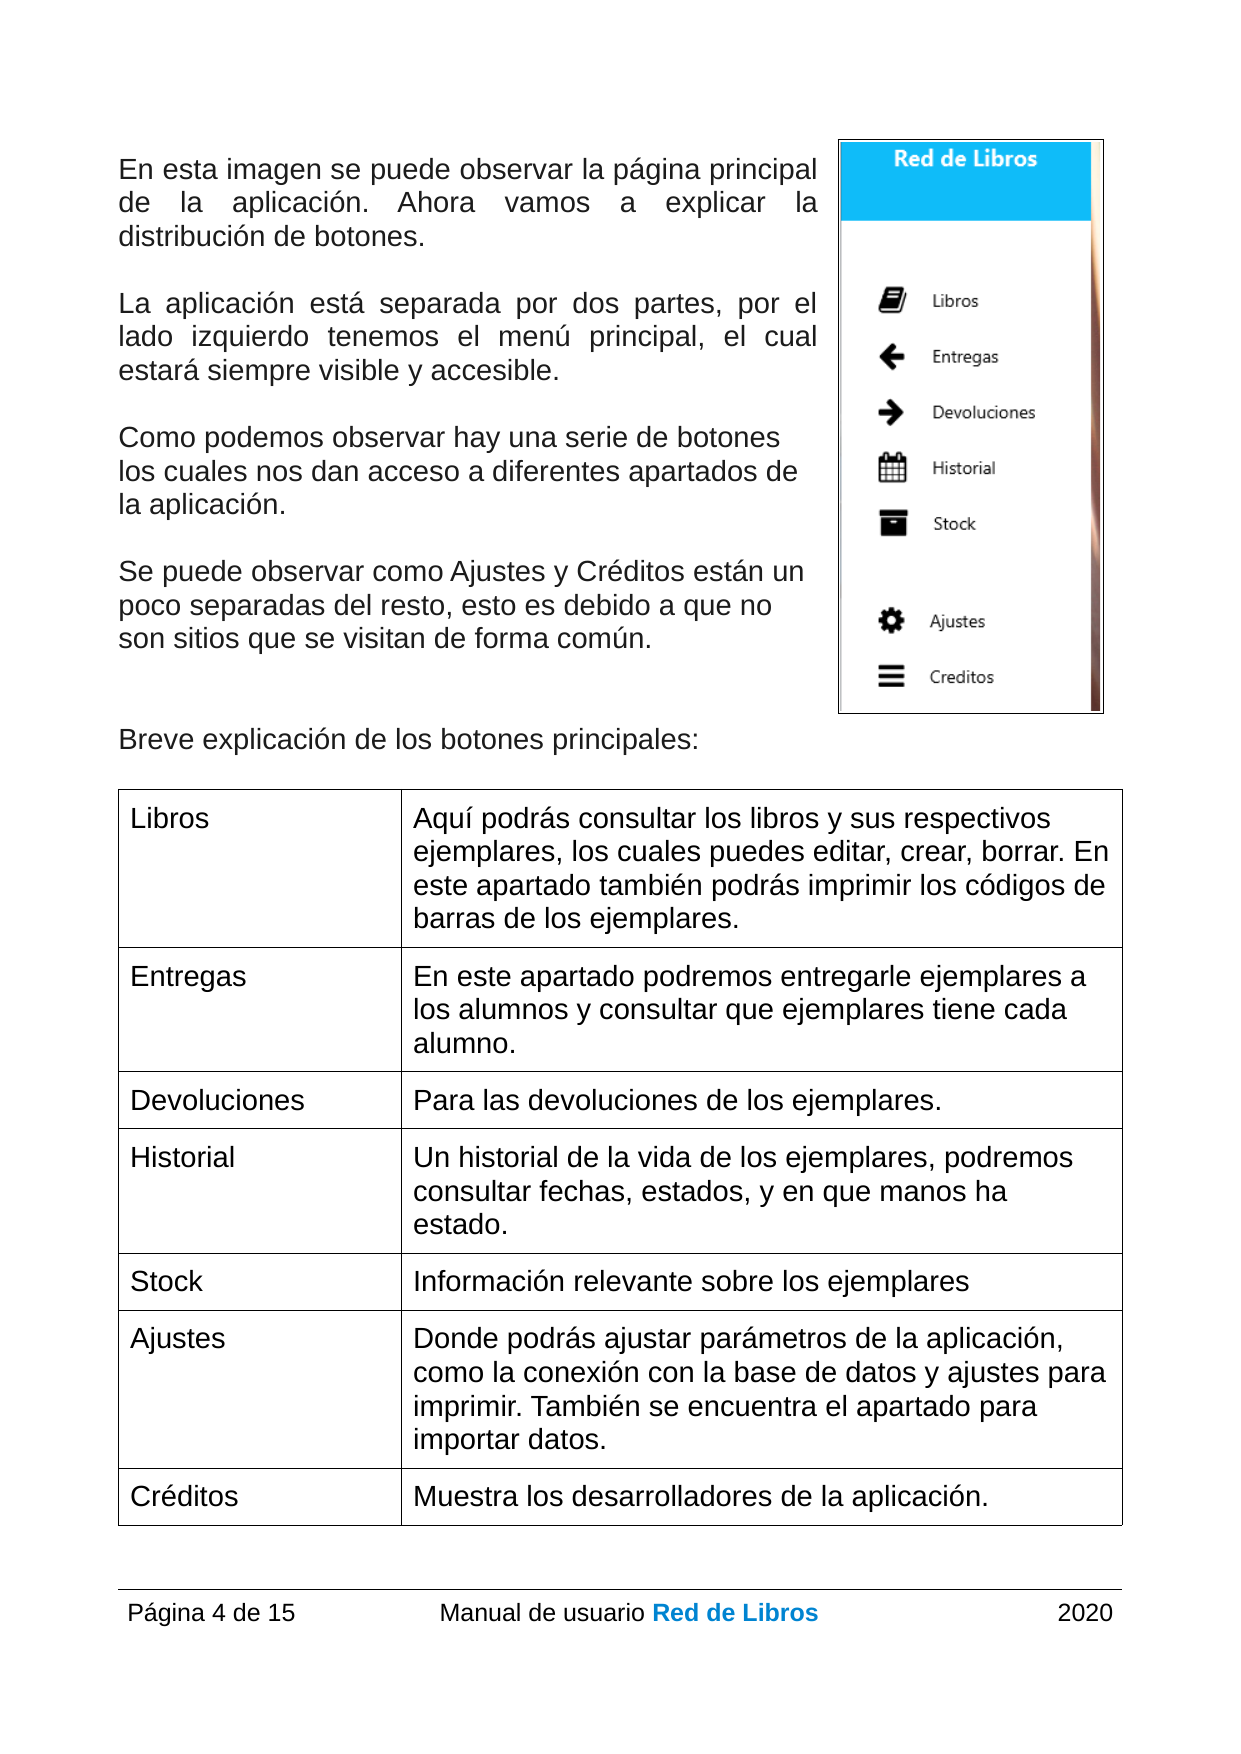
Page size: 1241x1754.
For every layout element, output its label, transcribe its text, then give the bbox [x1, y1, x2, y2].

table_cell Muestra los desarrolladores de la aplicación. [402, 1469, 1122, 1525]
text Se puede observar como Ajustes y Créditos están un poco separadas del resto, esto es debido a que no son sitios que se visitan de forma común. [118, 554, 838, 655]
table_cell Información relevante sobre los ejemplares [402, 1254, 1122, 1310]
table_cell Devoluciones [119, 1072, 401, 1128]
table_header Aquí podrás consultar los libros y sus respectivos ejemplares, los cuales puedes editar, crear, borrar. En este apartado también podrás imprimir los códigos de barras de los ejemplares. [402, 790, 1122, 947]
table_cell Donde podrás ajustar parámetros de la aplicación, como la conexión con la base de datos y ajustes para imprimir. También se encuentra el apartado para importar datos. [402, 1311, 1122, 1467]
text [839, 140, 1103, 713]
text Como podemos observar hay una serie de botones los cuales nos dan acceso a diferentes apartados de la aplicación. [118, 420, 838, 521]
text Breve explicación de los botones principales: [118, 722, 1122, 755]
table_header Libros [119, 790, 401, 947]
table_cell En este apartado podremos entregarle ejemplares a los alumnos y consultar que ejemplares tiene cada alumno. [402, 948, 1122, 1071]
table_cell Créditos [119, 1469, 401, 1525]
text La aplicación está separada por dos partes, por el lado izquierdo tenemos el menú principal, el cual estará siempre visible y accesible. [118, 286, 838, 386]
text [841, 420, 1100, 521]
text [841, 554, 1100, 655]
table_cell Ajustes [119, 1311, 401, 1467]
table_cell Entregas [119, 948, 401, 1071]
table_cell Para las devoluciones de los ejemplares. [402, 1072, 1122, 1128]
table_cell Stock [119, 1254, 401, 1310]
table_cell Historial [119, 1129, 401, 1252]
table_cell Un historial de la vida de los ejemplares, podremos consultar fechas, estados, y en que manos ha estado. [402, 1129, 1122, 1252]
text [841, 286, 1100, 386]
text En esta imagen se puede observar la página principal de la aplicación. Ahora vamos a explicar la distribución de botones. [118, 152, 838, 252]
